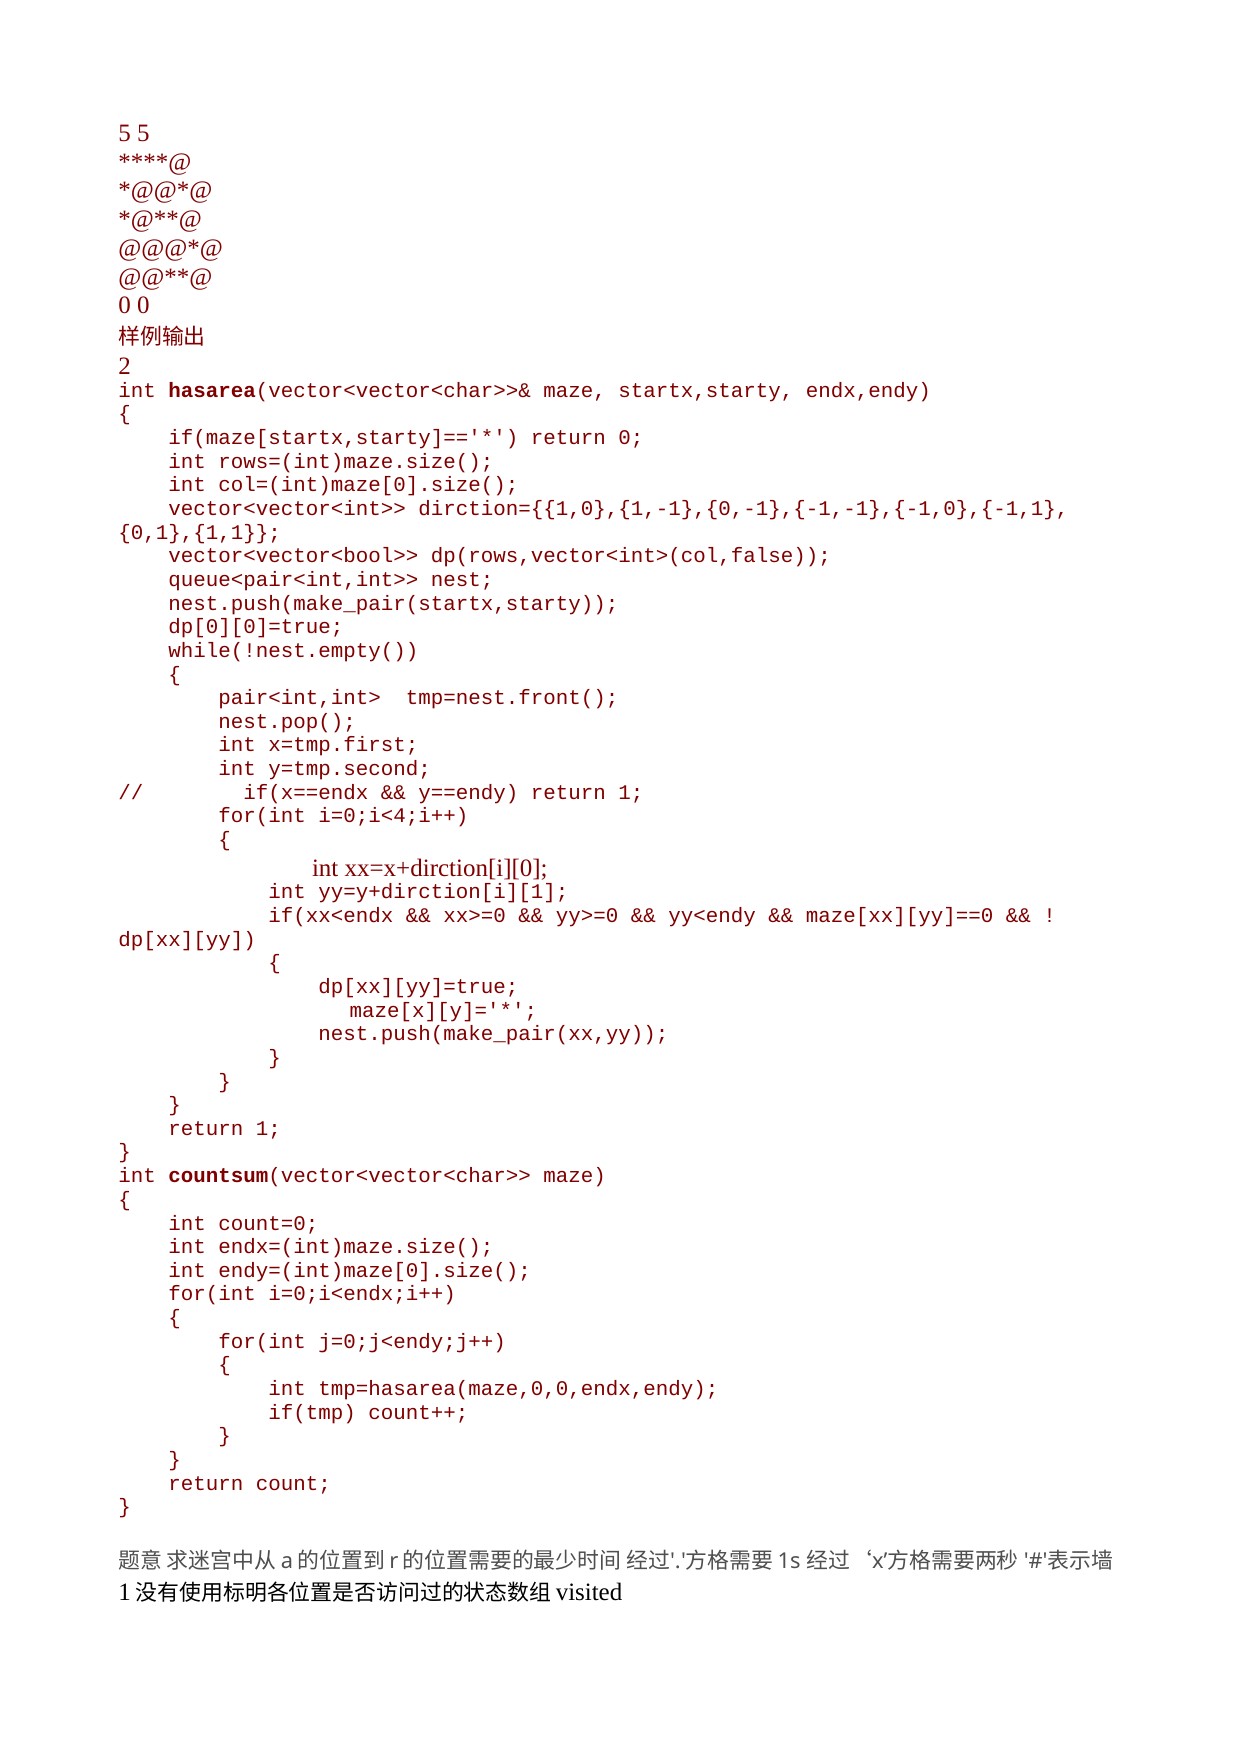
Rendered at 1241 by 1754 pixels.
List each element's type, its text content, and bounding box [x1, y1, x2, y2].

text int countsum(vector<vector<char>> maze) [118, 1165, 1122, 1189]
text @@**@ [118, 262, 1122, 291]
text } [118, 1449, 1122, 1473]
text { [118, 952, 1122, 976]
text 0 0 [118, 291, 1122, 319]
text while(!nest.empty()) [118, 640, 1122, 663]
text 样例输出 [118, 319, 1122, 351]
text vector<vector<bool>> dp(rows,vector<int>(col,false)); [118, 545, 1122, 569]
text nest.push(make_pair(xx,yy)); [118, 1023, 1122, 1047]
text *@@*@ [118, 176, 1122, 204]
text return count; [118, 1473, 1122, 1496]
text { [118, 1354, 1122, 1378]
text { [118, 1307, 1122, 1331]
text dp[xx][yy]=true; [118, 976, 1122, 1000]
text int y=tmp.second; [118, 758, 1122, 782]
text int col=(int)maze[0].size(); [118, 474, 1122, 498]
text ****@ [118, 147, 1122, 176]
text if(maze[startx,starty]=='*') return 0; [118, 427, 1122, 451]
text { [118, 403, 1122, 427]
text int rows=(int)maze.size(); [118, 451, 1122, 474]
text { [118, 1189, 1122, 1212]
text 2 [118, 351, 1122, 380]
text pair<int,int> tmp=nest.front(); [118, 687, 1122, 711]
text } [118, 1142, 1122, 1165]
text @@@*@ [118, 233, 1122, 262]
text for(int i=0;i<endx;i++) [118, 1283, 1122, 1307]
text 题意 求迷宫中从a的位置到r的位置需要的最少时间 经过'.'方格需要1s 经过‘x’方格需要两秒 '#'表示墙 [118, 1543, 1122, 1575]
text if(tmp) count++; [118, 1402, 1122, 1425]
text int endy=(int)maze[0].size(); [118, 1260, 1122, 1283]
text int xx=x+dirction[i][0]; [118, 853, 1122, 881]
text int tmp=hasarea(maze,0,0,endx,endy); [118, 1378, 1122, 1402]
text { [118, 663, 1122, 687]
text for(int j=0;j<endy;j++) [118, 1331, 1122, 1354]
text int hasarea(vector<vector<char>>& maze, startx,starty, endx,endy) [118, 380, 1122, 403]
text 5 5 [118, 118, 1122, 147]
text nest.push(make_pair(startx,starty)); [118, 593, 1122, 616]
text return 1; [118, 1118, 1122, 1142]
text int x=tmp.first; [118, 734, 1122, 758]
text 1没有使用标明各位置是否访问过的状态数组visited [118, 1575, 1122, 1607]
text int count=0; [118, 1212, 1122, 1236]
text *@**@ [118, 204, 1122, 233]
text // if(x==endx && y==endy) return 1; [118, 782, 1122, 805]
text nest.pop(); [118, 711, 1122, 734]
text } [118, 1496, 1122, 1520]
text } [118, 1071, 1122, 1094]
text } [118, 1425, 1122, 1449]
text } [118, 1094, 1122, 1118]
text if(xx<endx && xx>=0 && yy>=0 && yy<endy && maze[xx][yy]==0 && !dp[xx][yy]) [118, 905, 1122, 952]
text vector<vector<int>> dirction={{1,0},{1,-1},{0,-1},{-1,-1},{-1,0},{-1,1},{0,1},{1,1}}; [118, 498, 1122, 545]
text { [118, 829, 1122, 853]
text } [118, 1047, 1122, 1071]
text maze[x][y]='*'; [118, 1000, 1122, 1023]
text dp[0][0]=true; [118, 616, 1122, 640]
text queue<pair<int,int>> nest; [118, 569, 1122, 593]
text int endx=(int)maze.size(); [118, 1236, 1122, 1260]
text int yy=y+dirction[i][1]; [118, 881, 1122, 905]
text for(int i=0;i<4;i++) [118, 805, 1122, 829]
